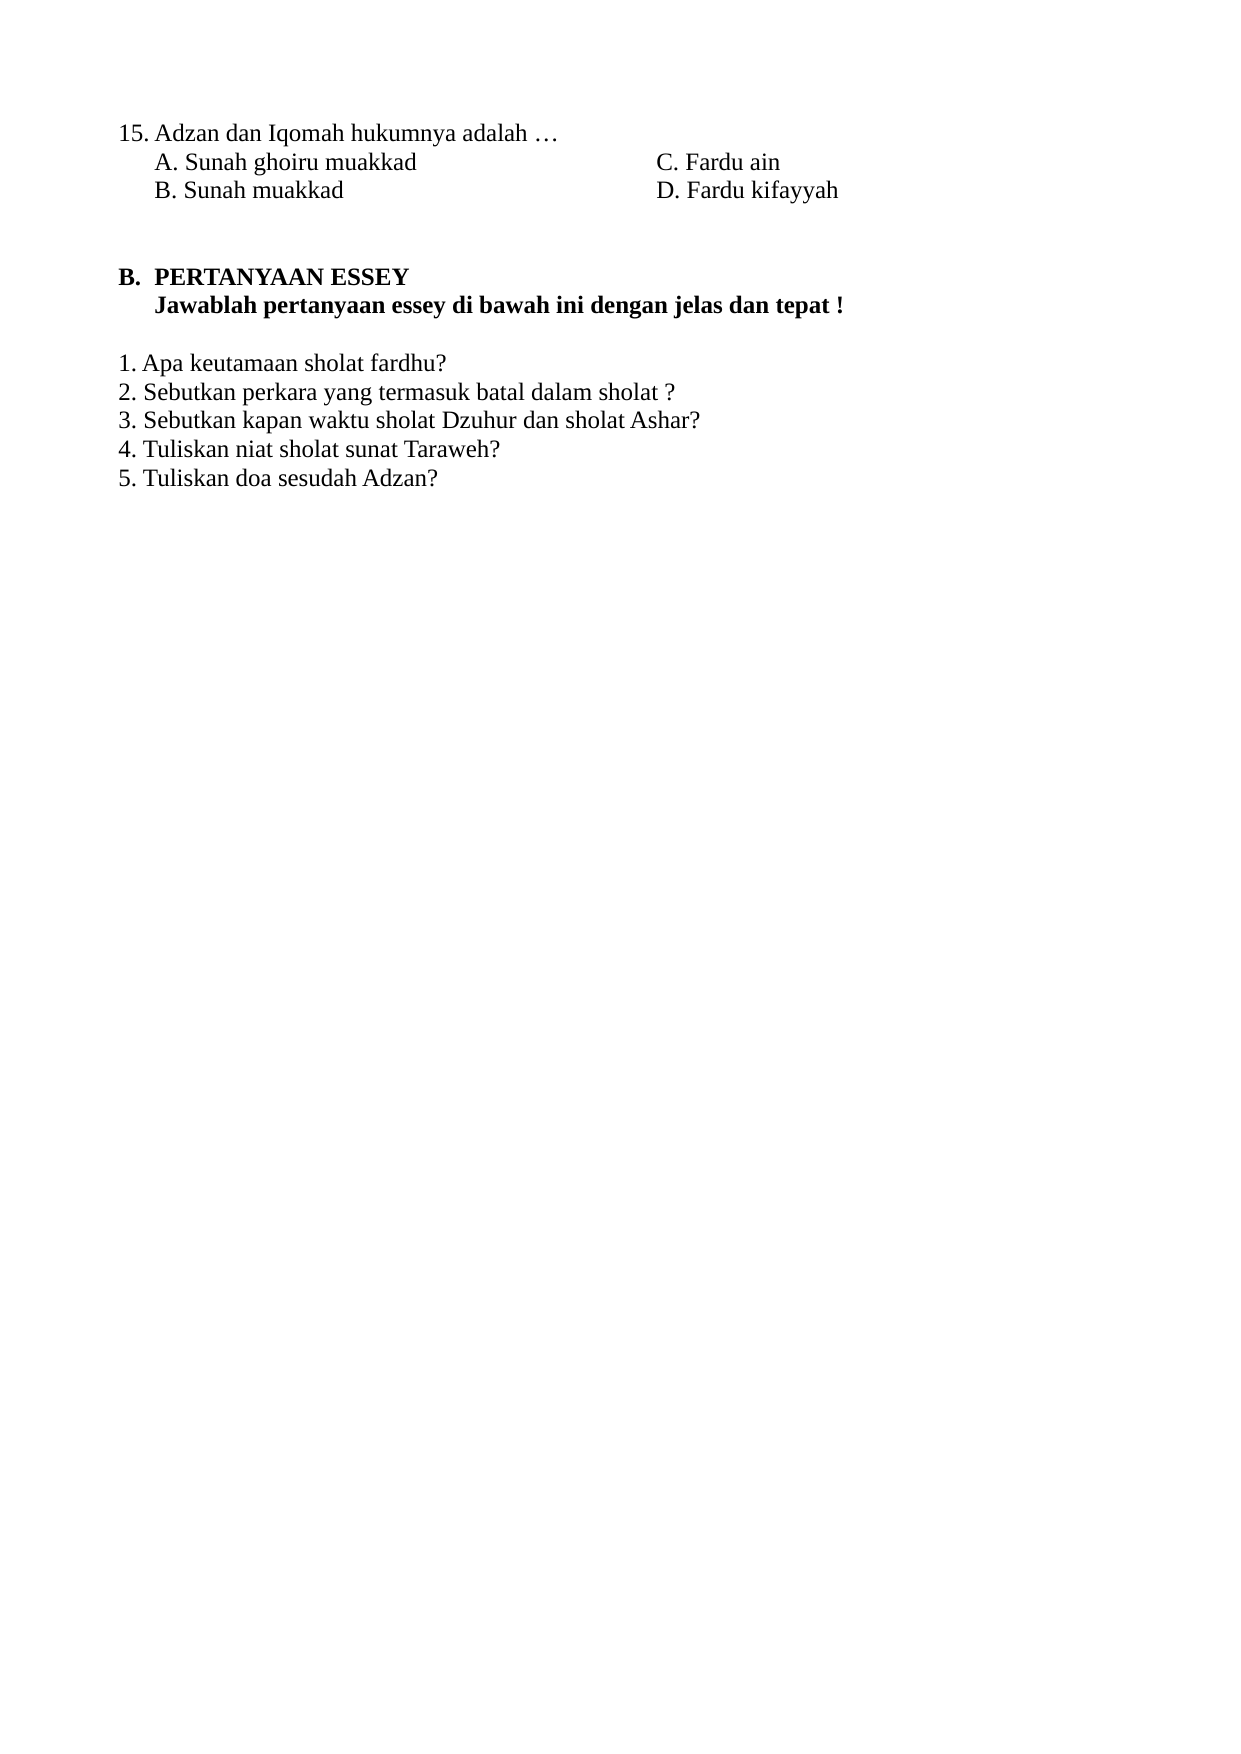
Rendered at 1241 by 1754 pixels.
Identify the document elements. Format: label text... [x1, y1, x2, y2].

text 2. Sebutkan perkara yang termasuk batal dalam sholat ? [118, 377, 1122, 406]
text C. Fardu ain [620, 147, 1122, 176]
text Jawablah pertanyaan essey di bawah ini dengan jelas dan tepat ! [118, 291, 1122, 319]
text 4. Tuliskan niat sholat sunat Taraweh? [118, 434, 1122, 463]
text A. Sunah ghoiru muakkad [118, 147, 620, 176]
text D. Fardu kifayyah [620, 176, 1122, 204]
text 1. Apa keutamaan sholat fardhu? [118, 348, 1122, 377]
text 5. Tuliskan doa sesudah Adzan? [118, 463, 1122, 492]
text B. Sunah muakkad [118, 176, 620, 204]
text 15. Adzan dan Iqomah hukumnya adalah … [118, 118, 1122, 147]
text 3. Sebutkan kapan waktu sholat Dzuhur dan sholat Ashar? [118, 406, 1122, 434]
text B. PERTANYAAN ESSEY [118, 262, 1122, 291]
